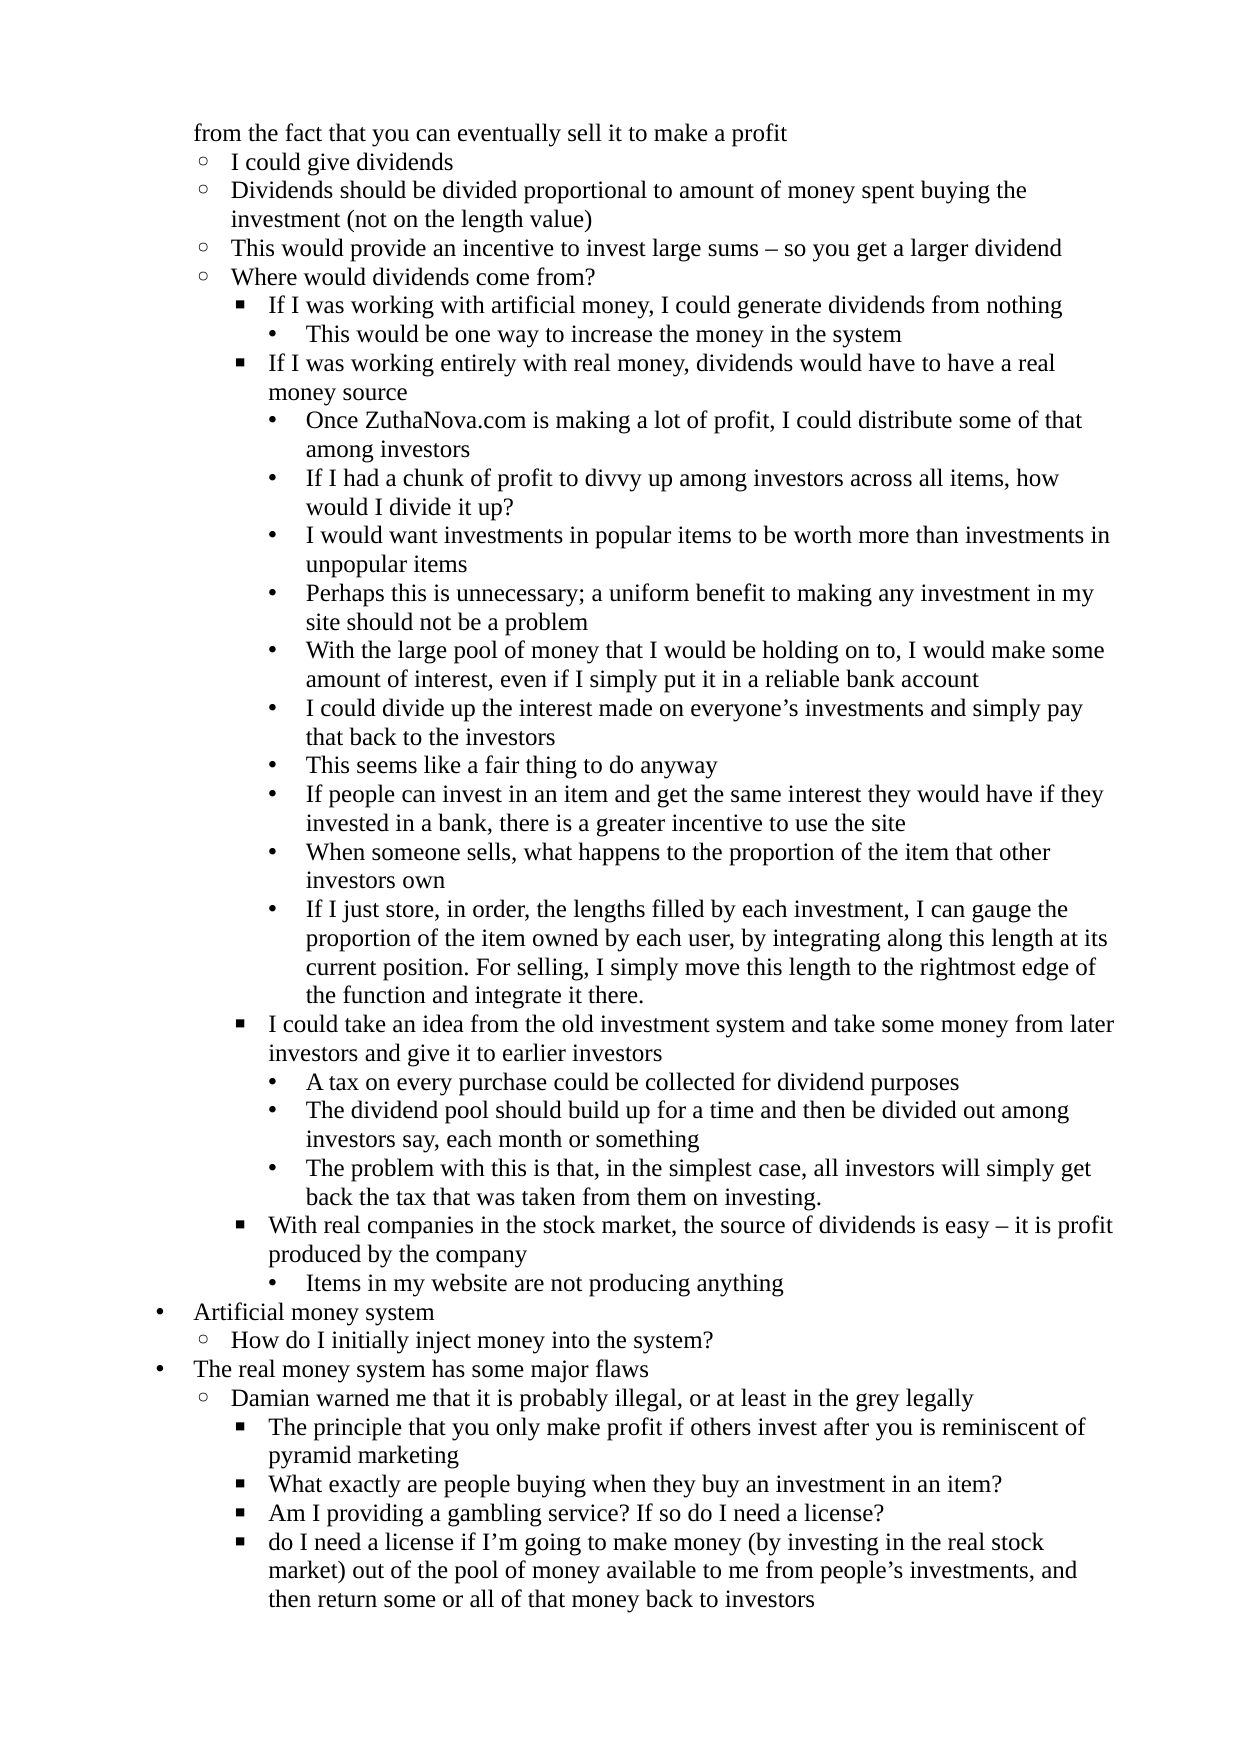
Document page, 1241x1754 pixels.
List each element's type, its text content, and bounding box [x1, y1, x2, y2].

list The dividend pool should build up for a time and then be divided out among investors say, each month or something [268, 1096, 1122, 1153]
list This would provide an incentive to invest large sums – so you get a larger dividend [193, 233, 1122, 262]
list With real companies in the stock market, the source of dividends is easy – it is profit produced by the company [231, 1211, 1122, 1268]
list I could take an idea from the old investment system and take some money from later investors and give it to earlier investors [231, 1009, 1122, 1067]
list I would want investments in popular items to be worth more than investments in unpopular items [268, 521, 1122, 578]
list Once ZuthaNova.com is making a lot of profit, I could distribute some of that among investors [268, 406, 1122, 463]
list If I had a chunk of profit to divvy up among investors across all items, how would I divide it up? [268, 463, 1122, 521]
list The problem with this is that, in the simplest case, all investors will simply get back the tax that was taken from them on investing. [268, 1153, 1122, 1211]
list Dividends should be divided proportional to amount of money spent buying the investment (not on the length value) [193, 176, 1122, 233]
list If I just store, in order, the lengths filled by each investment, I can gauge the proportion of the item owned by each user, by integrating along this length at its current position. For selling, I simply move this length to the rightmost edge of the function and integrate it there. [268, 894, 1122, 1009]
list If I was working with artificial money, I could generate dividends from nothing [231, 291, 1122, 319]
list When someone sells, what happens to the proportion of the item that other investors own [268, 837, 1122, 894]
list The principle that you only make profit if others invest after you is reminiscent of pyramid marketing [231, 1412, 1122, 1469]
list This would be one way to increase the money in the system [268, 319, 1122, 348]
list How do I initially inject money into the system? [193, 1326, 1122, 1354]
list If people can invest in an item and get the same interest they would have if they invested in a bank, there is a greater incentive to use the site [268, 779, 1122, 837]
list Am I providing a gambling service? If so do I need a license? [231, 1498, 1122, 1527]
list A tax on every purchase could be collected for dividend purposes [268, 1067, 1122, 1096]
list The real money system has some major flaws [156, 1354, 1122, 1383]
list from the fact that you can eventually sell it to make a profit [156, 118, 1122, 147]
list I could give dividends [193, 147, 1122, 176]
list Artificial money system [156, 1297, 1122, 1326]
list Perhaps this is unnecessary; a uniform benefit to making any investment in my site should not be a problem [268, 578, 1122, 636]
list Damian warned me that it is probably illegal, or at least in the grey legally [193, 1383, 1122, 1412]
list With the large pool of money that I would be holding on to, I would make some amount of interest, even if I simply put it in a reliable bank account [268, 636, 1122, 693]
list I could divide up the interest made on everyone’s investments and simply pay that back to the investors [268, 693, 1122, 751]
list If I was working entirely with real money, dividends would have to have a real money source [231, 348, 1122, 406]
list What exactly are people buying when they buy an investment in an item? [231, 1469, 1122, 1498]
list Items in my website are not producing anything [268, 1268, 1122, 1297]
list Where would dividends come from? [193, 262, 1122, 291]
list This seems like a fair thing to do anyway [268, 751, 1122, 779]
list do I need a license if I’m going to make money (by investing in the real stock market) out of the pool of money available to me from people’s investments, and then return some or all of that money back to investors [231, 1527, 1122, 1613]
